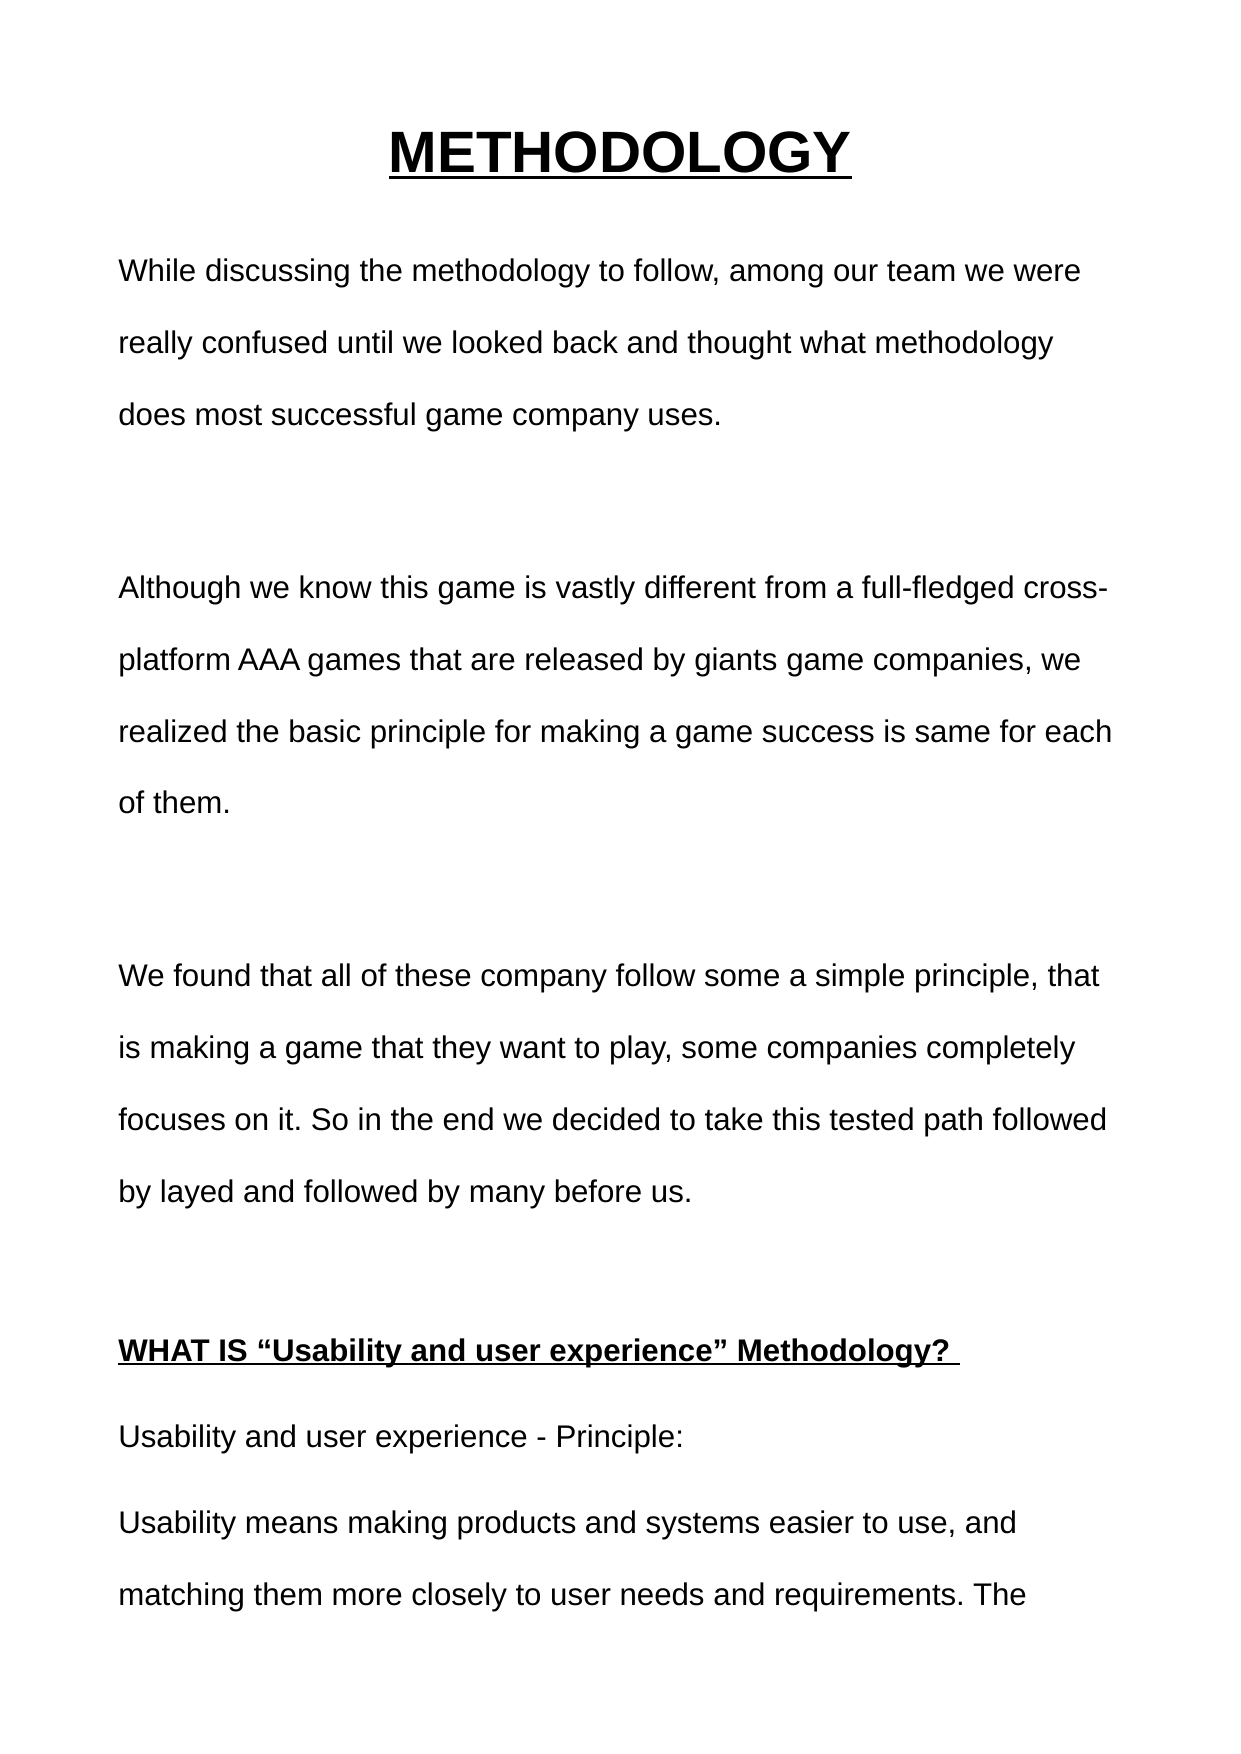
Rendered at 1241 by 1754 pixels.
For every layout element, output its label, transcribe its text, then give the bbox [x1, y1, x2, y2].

text Usability means making products and systems easier to use, and matching them more closely to user needs and requirements. The [118, 1504, 1122, 1612]
text Usability and user experience - Principle: [118, 1418, 1122, 1454]
text METHODOLOGY [118, 118, 1122, 185]
text We found that all of these company follow some a simple principle, that is making a game that they want to play, some companies completely focuses on it. So in the end we decided to take this tested path followed by layed and followed by many before us. [118, 957, 1122, 1209]
text Although we know this game is vastly different from a full-fledged cross-platform AAA games that are released by giants game companies, we realized the basic principle for making a game success is same for each of them. [118, 569, 1122, 821]
text While discussing the methodology to follow, among our team we were really confused until we looked back and thought what methodology does most successful game company uses. [118, 252, 1122, 432]
text WHAT IS “Usability and user experience” Methodology? [118, 1332, 1122, 1368]
